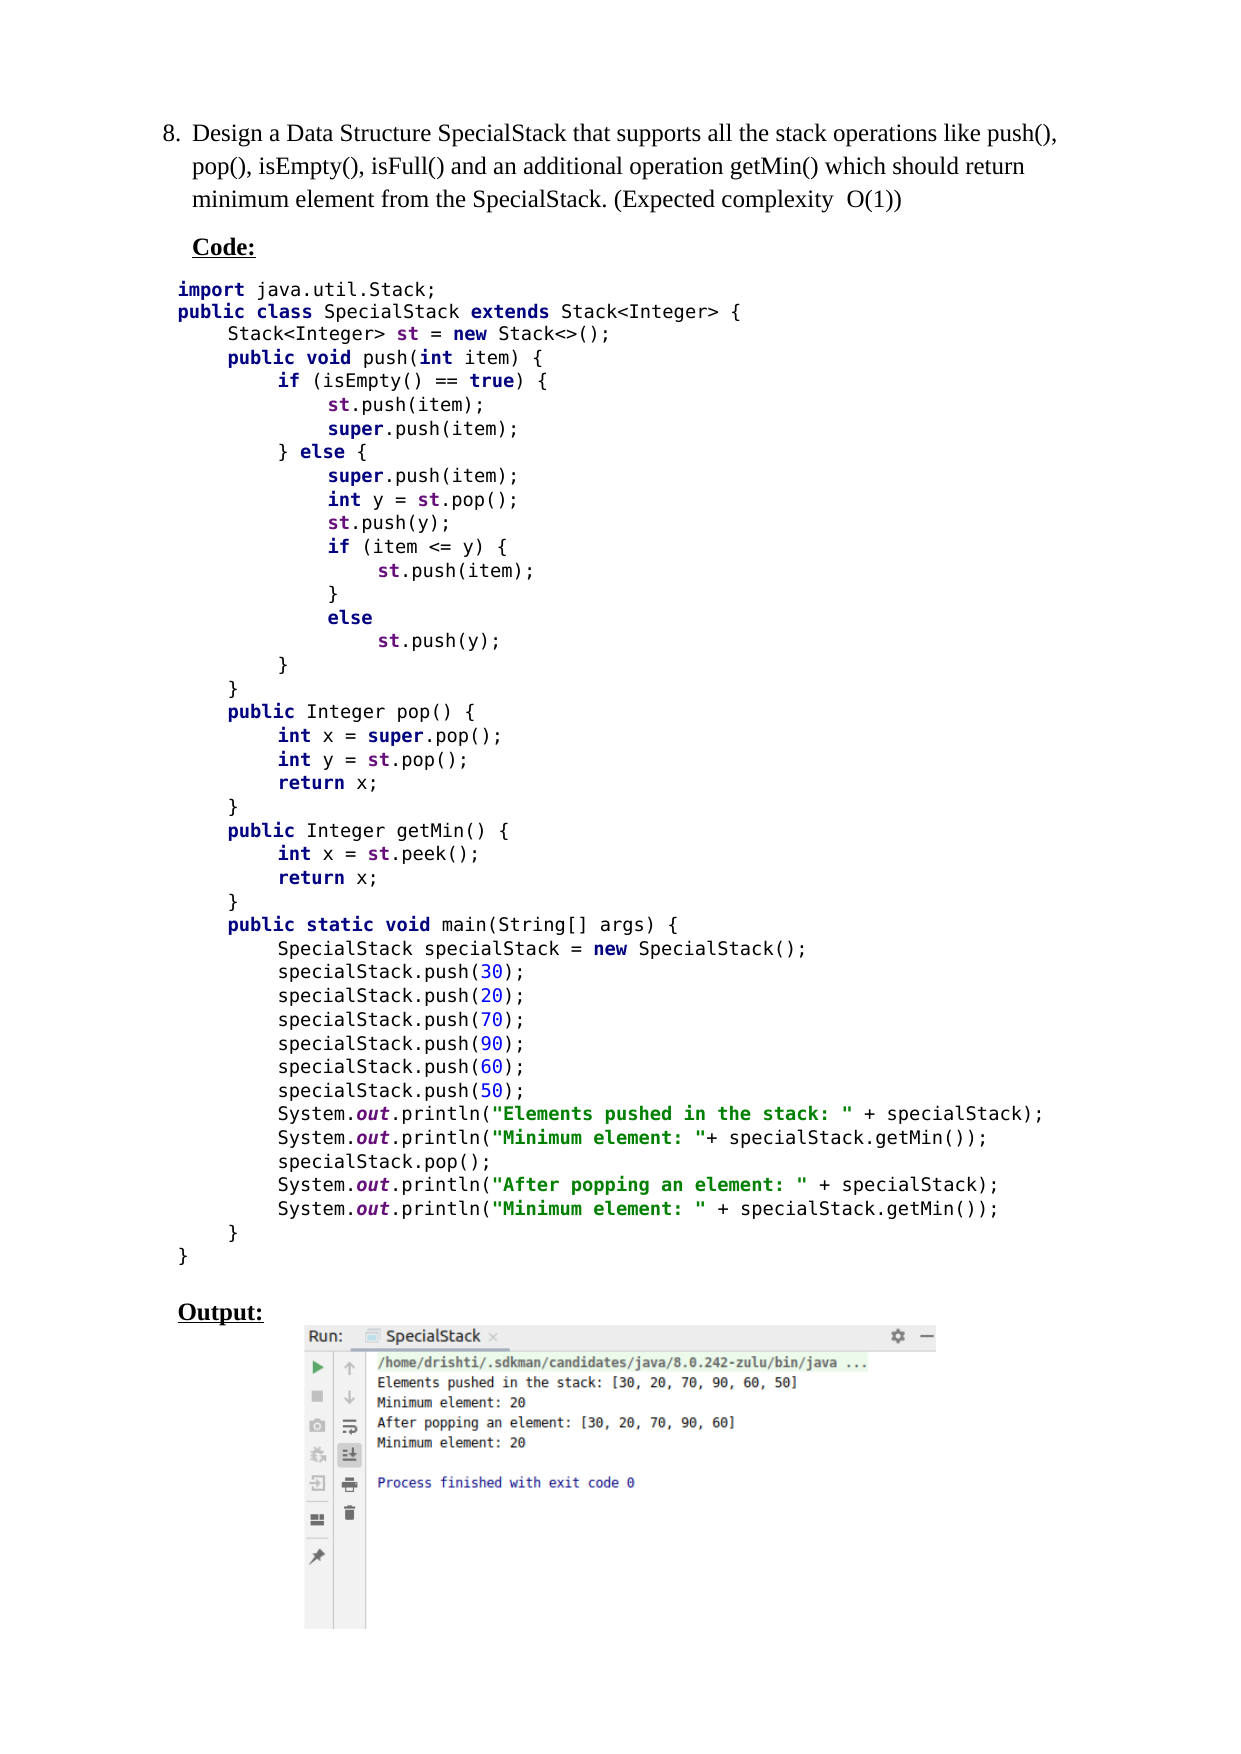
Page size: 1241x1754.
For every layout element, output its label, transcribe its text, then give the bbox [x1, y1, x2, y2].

text int x = st.peek(); [177, 843, 1122, 867]
text st.push(y); [177, 631, 1122, 654]
text super.push(item); [177, 465, 1122, 489]
text specialStack.push(60); [177, 1056, 1122, 1080]
text if (isEmpty() == true) { [177, 370, 1122, 394]
text } [177, 796, 1122, 820]
text specialStack.push(50); [177, 1080, 1122, 1103]
text } [177, 678, 1122, 701]
text if (item <= y) { [177, 536, 1122, 559]
text System.out.println("Elements pushed in the stack: " + specialStack); [177, 1103, 1122, 1127]
text Output: [177, 1297, 1122, 1325]
text int y = st.pop(); [177, 749, 1122, 772]
text import java.util.Stack; [177, 279, 1122, 301]
text public Integer getMin() { [177, 820, 1122, 843]
text } [177, 654, 1122, 678]
text specialStack.pop(); [177, 1151, 1122, 1174]
picture [304, 1325, 936, 1629]
text int x = super.pop(); [177, 725, 1122, 749]
text st.push(y); [177, 512, 1122, 536]
text public void push(int item) { [177, 347, 1122, 370]
text st.push(item); [177, 559, 1122, 583]
text return x; [177, 772, 1122, 796]
text else [177, 607, 1122, 631]
text Stack<Integer> st = new Stack<>(); [177, 323, 1122, 347]
text return x; [177, 867, 1122, 891]
text System.out.println("Minimum element: " + specialStack.getMin()); [177, 1198, 1122, 1222]
text specialStack.push(90); [177, 1032, 1122, 1056]
text public Integer pop() { [177, 701, 1122, 725]
text st.push(item); [177, 394, 1122, 418]
list Design a Data Structure SpecialStack that supports all the stack operations like push(), pop(), isEmpty(), isFull() and an additional operation getMin() which should return minimum element from the SpecialStack. (Expected complexity ­ O(1)) [162, 118, 1122, 213]
text System.out.println("Minimum element: "+ specialStack.getMin()); [177, 1127, 1122, 1151]
list Code: [162, 232, 1122, 261]
text specialStack.push(20); [177, 985, 1122, 1009]
text } [177, 891, 1122, 914]
text specialStack.push(70); [177, 1009, 1122, 1032]
text } [177, 1245, 1122, 1267]
text SpecialStack specialStack = new SpecialStack(); [177, 938, 1122, 962]
text int y = st.pop(); [177, 489, 1122, 512]
text System.out.println("After popping an element: " + specialStack); [177, 1174, 1122, 1198]
text super.push(item); [177, 418, 1122, 441]
text public static void main(String[] args) { [177, 914, 1122, 938]
text public class SpecialStack extends Stack<Integer> { [177, 301, 1122, 323]
text } else { [177, 441, 1122, 465]
text specialStack.push(30); [177, 962, 1122, 985]
text } [177, 583, 1122, 607]
text } [177, 1222, 1122, 1245]
